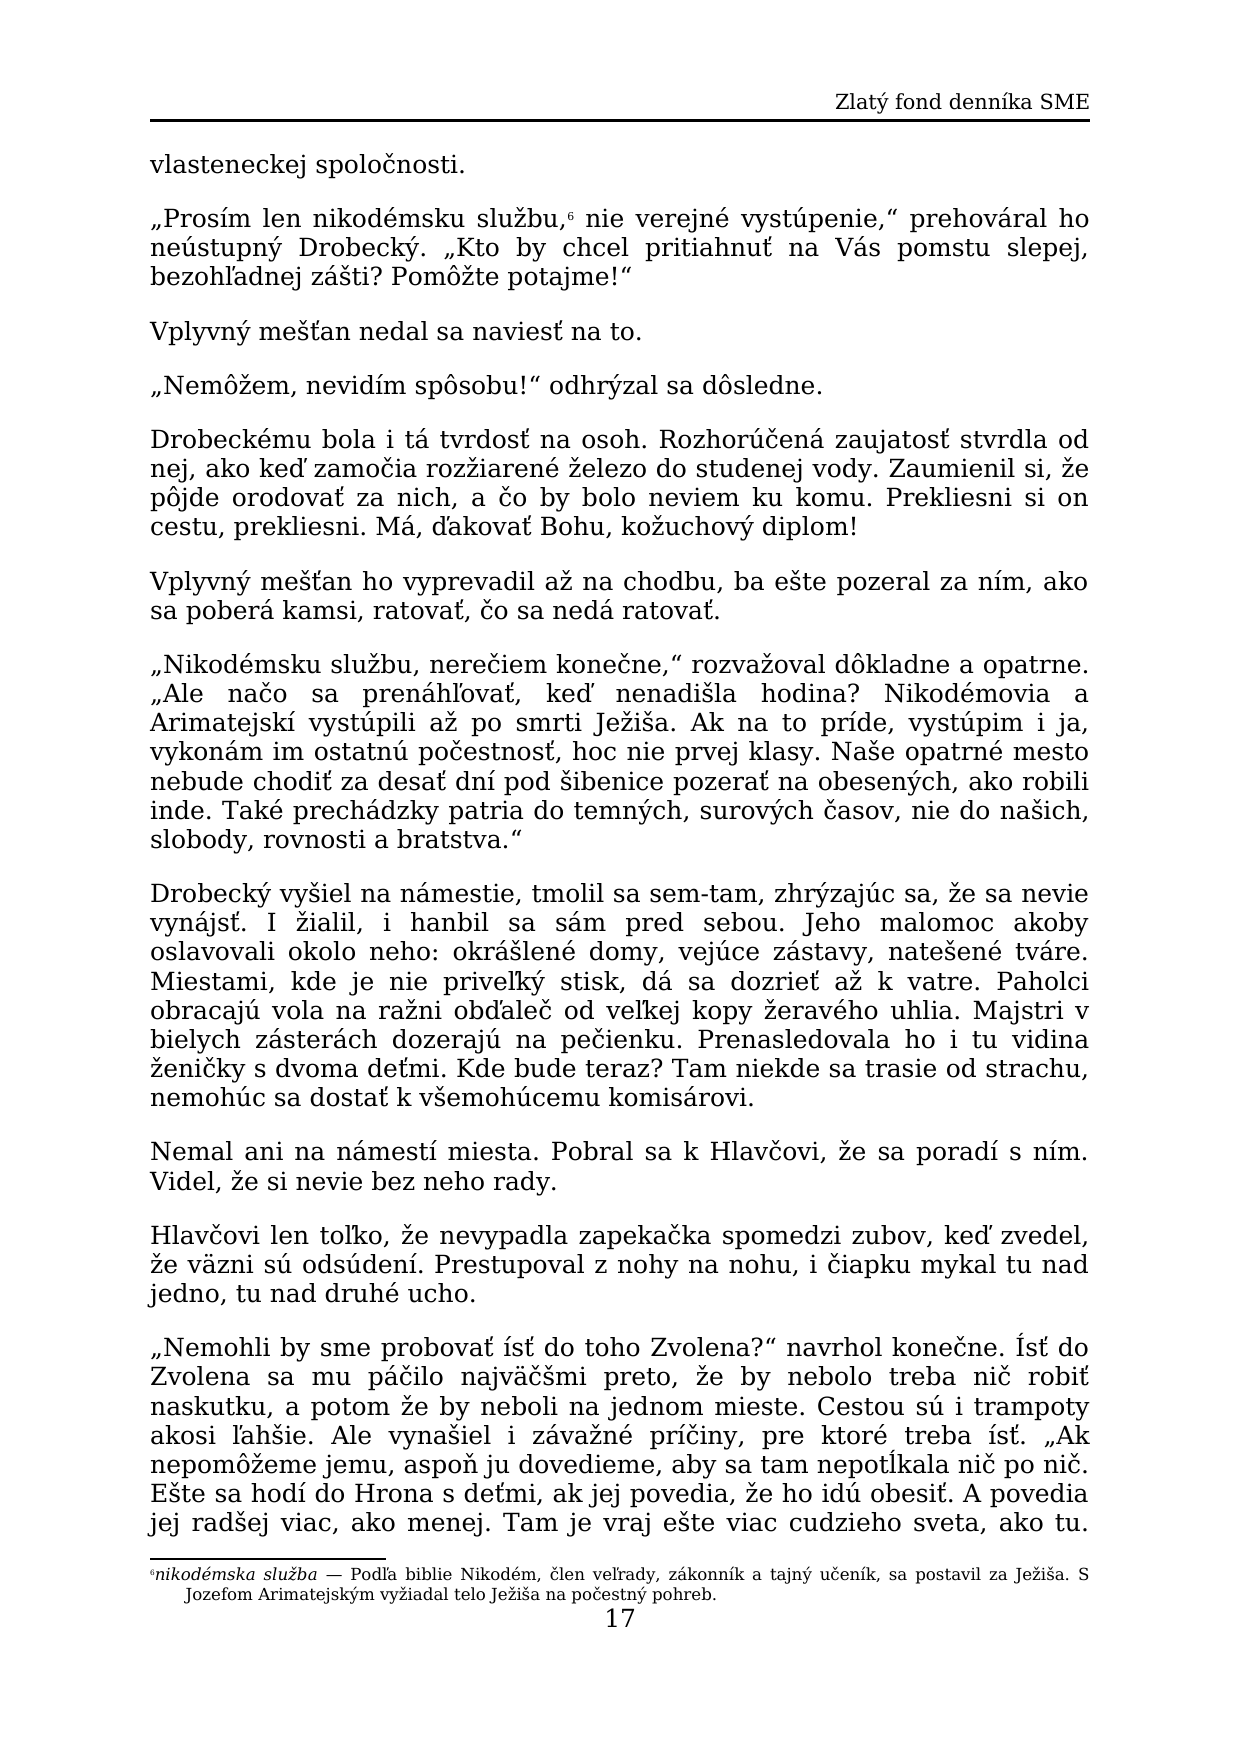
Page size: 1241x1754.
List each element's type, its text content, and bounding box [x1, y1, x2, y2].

text Drobecký vyšiel na námestie, tmolil sa sem-tam, zhrýzajúc sa, že sa nevie vynájsť. I žialil, i hanbil sa sám pred sebou. Jeho malomoc akoby oslavovali okolo neho: okrášlené domy, vejúce zástavy, natešené tváre. Miestami, kde je nie priveľký stisk, dá sa dozrieť až k vatre. Paholci obracajú vola na ražni obďaleč od veľkej kopy žeravého uhlia. Majstri v bielych zásterách dozerajú na pečienku. Prenasledovala ho i tu vidina ženičky s dvoma deťmi. Kde bude teraz? Tam niekde sa trasie od strachu, nemohúc sa dostať k všemohúcemu komisárovi. [150, 879, 1090, 1113]
text „Nemôžem, nevidím spôsobu!“ odhrýzal sa dôsledne. [150, 371, 1090, 400]
text 6nikodémska služba — Podľa biblie Nikodém, člen veľrady, zákonník a tajný učeník, sa postavil za Ježiša. S Jozefom Arimatejským vyžiadal telo Ježiša na počestný pohreb. [150, 1565, 1090, 1604]
text „Nikodémsku službu, nerečiem konečne,“ rozvažoval dôkladne a opatrne. „Ale načo sa prenáhľovať, keď nenadišla hodina? Nikodémovia a Arimatejskí vystúpili až po smrti Ježiša. Ak na to príde, vystúpim i ja, vykonám im ostatnú počestnosť, hoc nie prvej klasy. Naše opatrné mesto nebude chodiť za desať dní pod šibenice pozerať na obesených, ako robili inde. Také prechádzky patria do temných, surových časov, nie do našich, slobody, rovnosti a bratstva.“ [150, 650, 1090, 854]
text „Nemohli by sme probovať ísť do toho Zvolena?“ navrhol konečne. Ísť do Zvolena sa mu páčilo najväčšmi preto, že by nebolo treba nič robiť naskutku, a potom že by neboli na jednom mieste. Cestou sú i trampoty akosi ľahšie. Ale vynašiel i závažné príčiny, pre ktoré treba ísť. „Ak nepomôžeme jemu, aspoň ju dovedieme, aby sa tam nepotĺkala nič po nič. Ešte sa hodí do Hrona s deťmi, ak jej povedia, že ho idú obesiť. A povedia jej radšej viac, ako menej. Tam je vraj ešte viac cudzieho sveta, ako tu. [150, 1333, 1090, 1538]
text Vplyvný mešťan nedal sa naviesť na to. [150, 317, 1090, 346]
text vlasteneckej spoločnosti. [150, 150, 1090, 179]
text Vplyvný mešťan ho vyprevadil až na chodbu, ba ešte pozeral za ním, ako sa poberá kamsi, ratovať, čo sa nedá ratovať. [150, 567, 1090, 625]
text „Prosím len nikodémsku službu,6 nie verejné vystúpenie,“ prehováral ho neústupný Drobecký. „Kto by chcel pritiahnuť na Vás pomstu slepej, bezohľadnej zášti? Pomôžte potajme!“ [150, 204, 1090, 292]
text Drobeckému bola i tá tvrdosť na osoh. Rozhorúčená zaujatosť stvrdla od nej, ako keď zamočia rozžiarené železo do studenej vody. Zaumienil si, že pôjde orodovať za nich, a čo by bolo neviem ku komu. Prekliesni si on cestu, prekliesni. Má, ďakovať Bohu, kožuchový diplom! [150, 425, 1090, 542]
text Hlavčovi len toľko, že nevypadla zapekačka spomedzi zubov, keď zvedel, že väzni sú odsúdení. Prestupoval z nohy na nohu, i čiapku mykal tu nad jedno, tu nad druhé ucho. [150, 1221, 1090, 1308]
text Nemal ani na námestí miesta. Pobral sa k Hlavčovi, že sa poradí s ním. Videl, že si nevie bez neho rady. [150, 1138, 1090, 1196]
